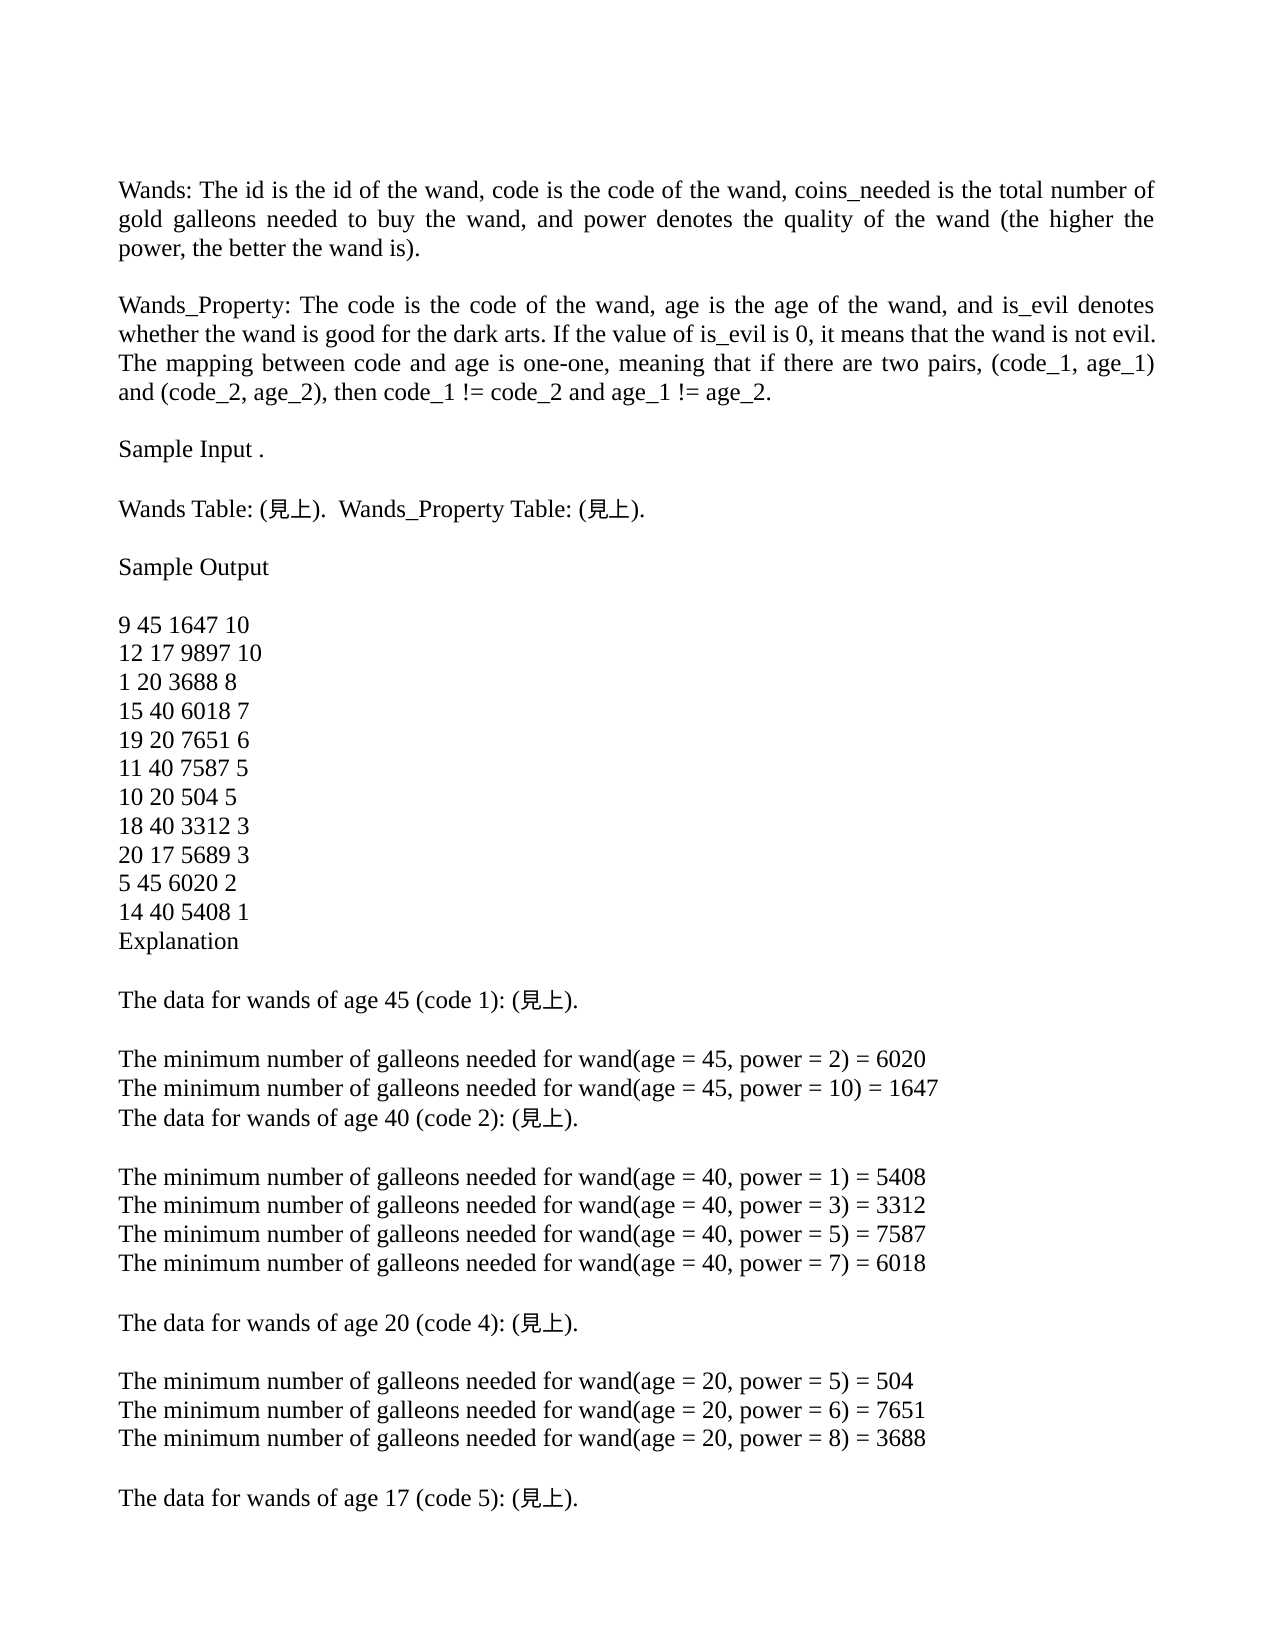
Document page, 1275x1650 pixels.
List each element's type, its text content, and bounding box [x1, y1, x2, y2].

text 14 40 5408 1 [118, 897, 1157, 926]
text The minimum number of galleons needed for wand(age = 40, power = 1) = 5408 [118, 1162, 1157, 1191]
text The minimum number of galleons needed for wand(age = 20, power = 6) = 7651 [118, 1395, 1157, 1423]
text 18 40 3312 3 [118, 811, 1157, 840]
text Explanation [118, 926, 1157, 955]
text 9 45 1647 10 [118, 610, 1157, 638]
text The data for wands of age 45 (code 1): (見上). [118, 983, 1157, 1015]
text The minimum number of galleons needed for wand(age = 45, power = 10) = 1647 [118, 1073, 1157, 1101]
text Wands_Property: The code is the code of the wand, age is the age of the wand, and is_evil denotes whether the wand is good for the dark arts. If the value of is_evil is 0, it means that the wand is not evil. The mapping between code and age is one-one, meaning that if there are two pairs, (code_1, age_1) and (code_2, age_2), then code_1 != code_2 and age_1 != age_2. [118, 291, 1157, 406]
text Wands Table: (見上). Wands_Property Table: (見上). [118, 492, 1157, 523]
text Wands: The id is the id of the wand, code is the code of the wand, coins_needed is the total number of gold galleons needed to buy the wand, and power denotes the quality of the wand (the higher the power, the better the wand is). [118, 176, 1157, 262]
text 11 40 7587 5 [118, 753, 1157, 782]
text Sample Input . [118, 434, 1157, 463]
text 20 17 5689 3 [118, 840, 1157, 868]
text The minimum number of galleons needed for wand(age = 20, power = 5) = 504 [118, 1366, 1157, 1395]
text 15 40 6018 7 [118, 696, 1157, 725]
text The minimum number of galleons needed for wand(age = 20, power = 8) = 3688 [118, 1423, 1157, 1452]
text The data for wands of age 40 (code 2): (見上). [118, 1101, 1157, 1133]
text 1 20 3688 8 [118, 667, 1157, 696]
text 10 20 504 5 [118, 782, 1157, 811]
text 19 20 7651 6 [118, 725, 1157, 753]
text 12 17 9897 10 [118, 638, 1157, 667]
text The data for wands of age 20 (code 4): (見上). [118, 1306, 1157, 1337]
text The minimum number of galleons needed for wand(age = 40, power = 7) = 6018 [118, 1248, 1157, 1277]
text 5 45 6020 2 [118, 868, 1157, 897]
text The data for wands of age 17 (code 5): (見上). [118, 1481, 1157, 1513]
text The minimum number of galleons needed for wand(age = 40, power = 5) = 7587 [118, 1219, 1157, 1248]
text Sample Output [118, 552, 1157, 581]
text The minimum number of galleons needed for wand(age = 45, power = 2) = 6020 [118, 1044, 1157, 1073]
text The minimum number of galleons needed for wand(age = 40, power = 3) = 3312 [118, 1191, 1157, 1219]
